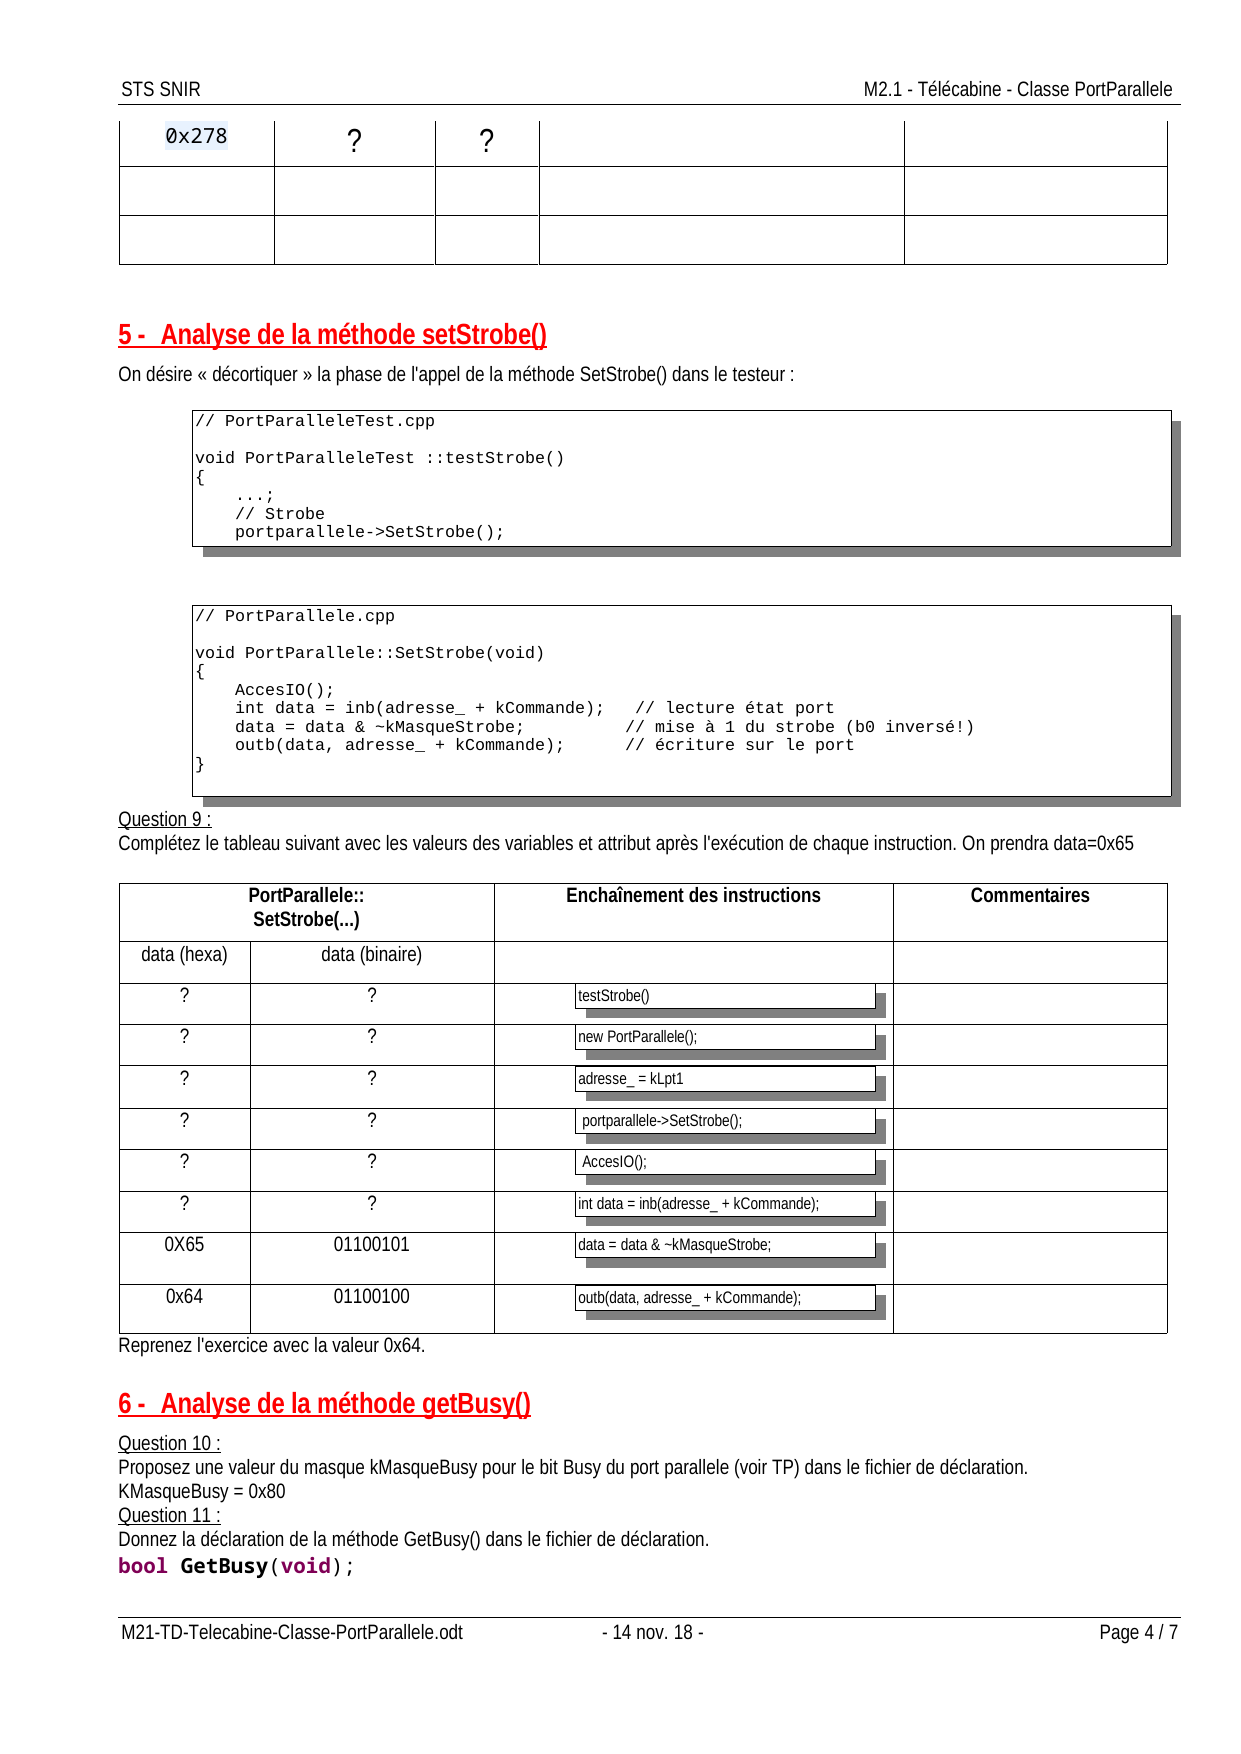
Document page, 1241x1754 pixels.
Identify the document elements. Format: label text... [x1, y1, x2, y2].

table_cell [905, 167, 1167, 215]
text AccesIO(); [193, 679, 1171, 697]
table_cell new PortParallele(); [495, 1025, 893, 1065]
table_cell [894, 1192, 1167, 1232]
table_cell [894, 1233, 1167, 1284]
text bool GetBusy(void); [118, 1551, 1181, 1580]
text void PortParalleleTest ::testStrobe() [193, 447, 1171, 466]
table_cell 0x278 [120, 121, 274, 166]
text Proposez une valeur du masque kMasqueBusy pour le bit Busy du port parallele (voir TP) dans le fichier de déclaration. [118, 1455, 1181, 1479]
table_cell outb(data, adresse_ + kCommande); [495, 1285, 893, 1333]
table_cell [275, 167, 434, 215]
table_cell ? [251, 1066, 494, 1108]
table_cell [894, 1150, 1167, 1191]
table_cell [275, 216, 434, 264]
table_cell [436, 216, 538, 264]
table_cell 0x64 [120, 1285, 250, 1333]
text outb(data, adresse_ + kCommande); // écriture sur le port [193, 734, 1171, 753]
table_cell ? [120, 984, 250, 1024]
table_cell 01100101 [251, 1233, 494, 1284]
text On désire « décortiquer » la phase de l'appel de la méthode SetStrobe() dans le testeur : [118, 362, 1181, 386]
table_cell int data = inb(adresse_ + kCommande); [495, 1192, 893, 1232]
table_cell ? [251, 1109, 494, 1149]
table_cell ? [251, 984, 494, 1024]
table_cell testStrobe() [495, 984, 893, 1024]
table_cell ? [251, 1150, 494, 1191]
text KMasqueBusy = 0x80 [118, 1479, 1181, 1503]
text portparallele->SetStrobe(); [193, 521, 1171, 546]
table_cell [894, 1285, 1167, 1333]
table_cell 01100100 [251, 1285, 494, 1333]
table_cell data (binaire) [251, 942, 494, 983]
text { [193, 466, 1171, 484]
table_cell [120, 216, 274, 264]
table_cell adresse_ = kLpt1 [495, 1066, 893, 1108]
text void PortParallele::SetStrobe(void) [193, 642, 1171, 660]
table_cell ? [251, 1192, 494, 1232]
table_cell [436, 167, 538, 215]
subtitle Analyse de la méthode setStrobe() [118, 317, 1181, 350]
table_cell 0X65 [120, 1233, 250, 1284]
table_cell [905, 216, 1167, 264]
text Donnez la déclaration de la méthode GetBusy() dans le fichier de déclaration. [118, 1527, 1181, 1551]
table_cell data (hexa) [120, 942, 250, 983]
text Question 9 : [118, 807, 1181, 831]
table_cell AccesIO(); [495, 1150, 893, 1191]
table_cell ? [120, 1066, 250, 1108]
table_cell ? [120, 1150, 250, 1191]
text // PortParalleleTest.cpp [193, 411, 1171, 432]
table_cell [540, 121, 904, 166]
table_cell [120, 167, 274, 215]
table_cell [540, 167, 904, 215]
table_cell [894, 942, 1167, 983]
text data = data & ~kMasqueStrobe; // mise à 1 du strobe (b0 inversé!) [193, 716, 1171, 734]
subtitle Analyse de la méthode getBusy() [118, 1387, 1181, 1419]
table_cell ? [120, 1192, 250, 1232]
text Complétez le tableau suivant avec les valeurs des variables et attribut après l'exécution de chaque instruction. On prendra data=0x65 [118, 831, 1181, 854]
text { [193, 660, 1171, 679]
table_cell ? [120, 1109, 250, 1149]
text int data = inb(adresse_ + kCommande); // lecture état port [193, 697, 1171, 716]
text // Strobe [193, 503, 1171, 521]
table_header PortParallele:: SetStrobe(...) [120, 884, 494, 941]
text // PortParallele.cpp [193, 606, 1171, 626]
table_cell data = data & ~kMasqueStrobe; [495, 1233, 893, 1284]
table_cell ? [436, 121, 538, 166]
text Reprenez l'exercice avec la valeur 0x64. [118, 1333, 1181, 1357]
table_cell [894, 1109, 1167, 1149]
table_cell portparallele->SetStrobe(); [495, 1109, 893, 1149]
text Question 11 : [118, 1503, 1181, 1527]
table_cell [894, 1025, 1167, 1065]
text Question 10 : [118, 1431, 1181, 1455]
text ...; [193, 484, 1171, 503]
table_cell [894, 1066, 1167, 1108]
table_cell ? [120, 1025, 250, 1065]
table_header Commentaires [894, 884, 1167, 941]
table_cell [540, 216, 904, 264]
table_cell [894, 984, 1167, 1024]
table_cell ? [251, 1025, 494, 1065]
table_header Enchaînement des instructions [495, 884, 893, 941]
table_cell ? [275, 121, 434, 166]
table_cell [905, 121, 1167, 166]
text } [193, 753, 1171, 774]
table_cell [495, 942, 893, 983]
